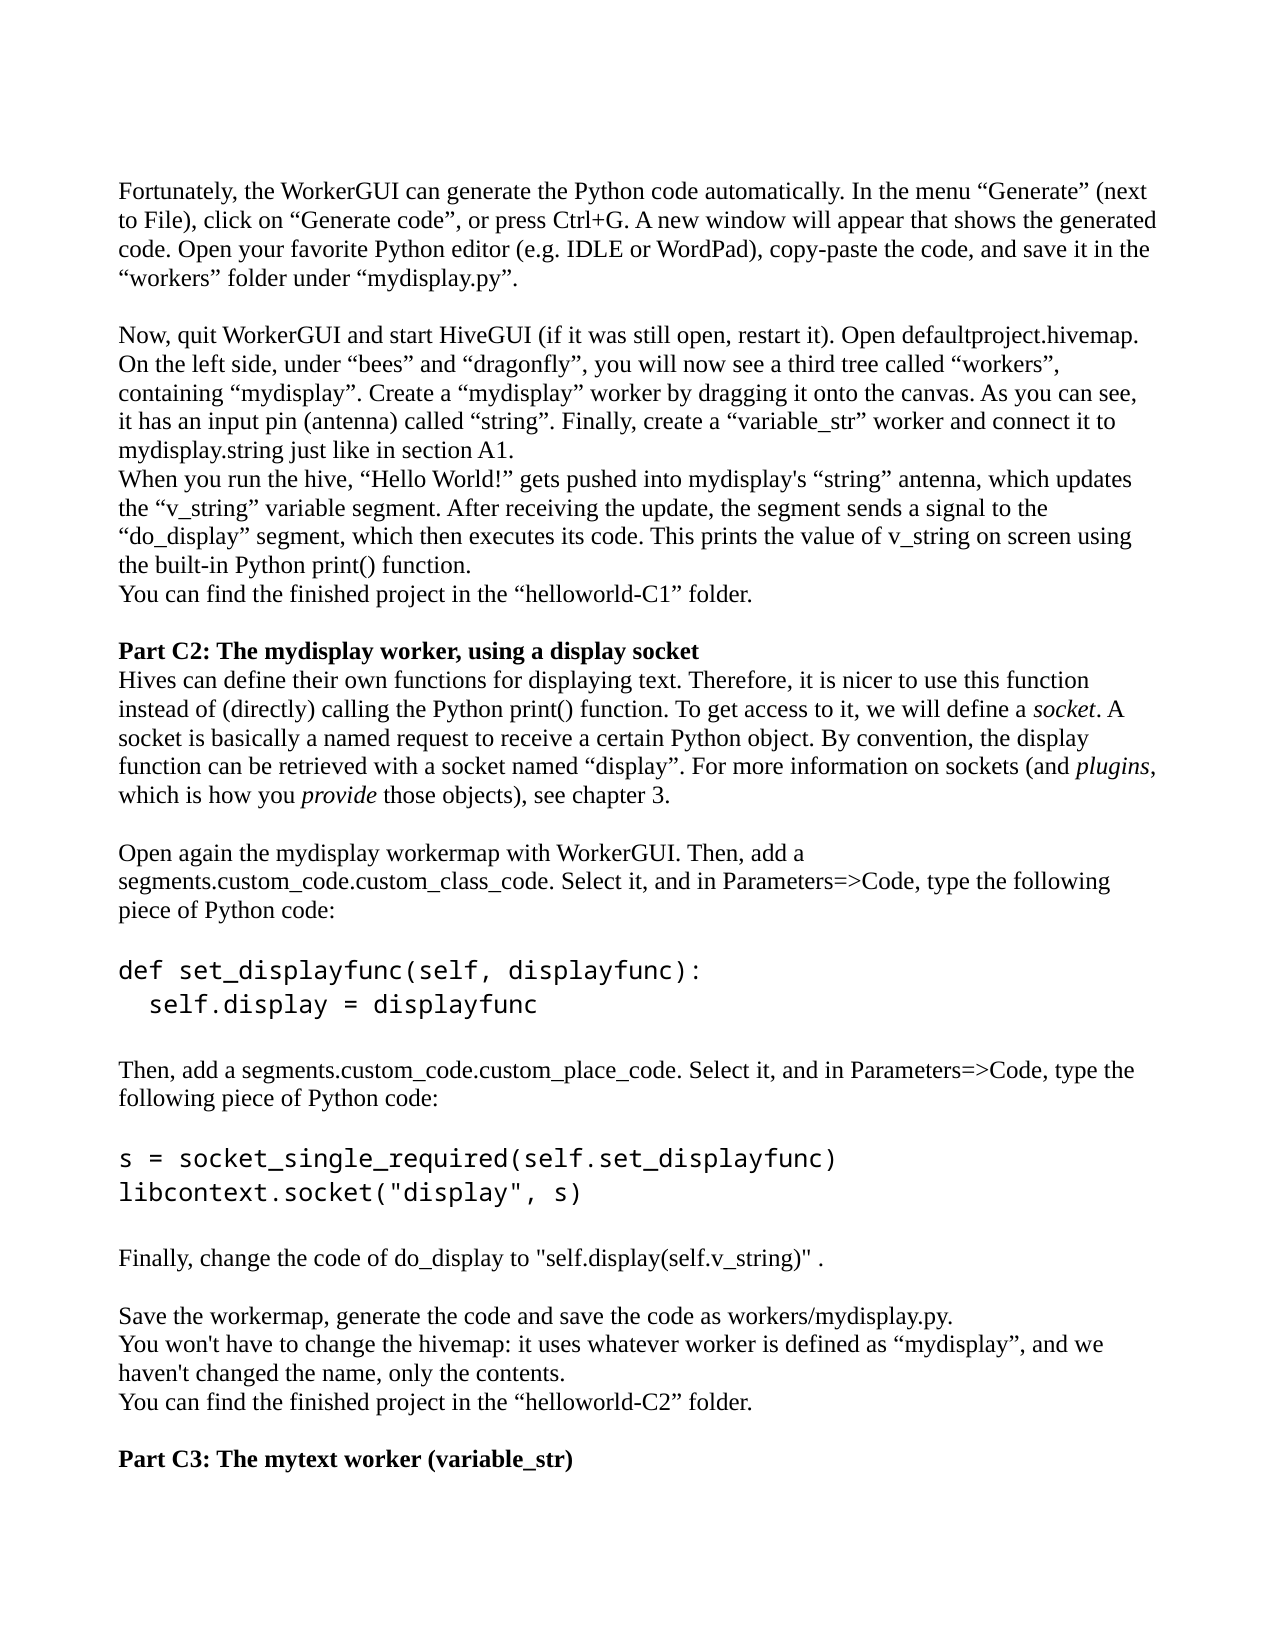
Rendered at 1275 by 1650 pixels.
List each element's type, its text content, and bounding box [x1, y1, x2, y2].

text Hives can define their own functions for displaying text. Therefore, it is nicer to use this function instead of (directly) calling the Python print() function. To get access to it, we will define a socket. A socket is basically a named request to receive a certain Python object. By convention, the display function can be retrieved with a socket named “display”. For more information on sockets (and plugins, which is how you provide those objects), see chapter 3. [118, 665, 1157, 809]
text s = socket_single_required(self.set_displayfunc) [118, 1141, 1157, 1175]
text Open again the mydisplay workermap with WorkerGUI. Then, add a segments.custom_code.custom_class_code. Select it, and in Parameters=>Code, type the following piece of Python code: [118, 838, 1157, 924]
text def set_displayfunc(self, displayfunc): [118, 953, 1157, 987]
text Part C2: The mydisplay worker, using a display socket [118, 636, 1157, 665]
text Now, quit WorkerGUI and start HiveGUI (if it was still open, restart it). Open defaultproject.hivemap. On the left side, under “bees” and “dragonfly”, you will now see a third tree called “workers”, containing “mydisplay”. Create a “mydisplay” worker by dragging it onto the canvas. As you can see, it has an input pin (antenna) called “string”. Finally, create a “variable_str” worker and connect it to mydisplay.string just like in section A1. [118, 320, 1157, 464]
text Then, add a segments.custom_code.custom_place_code. Select it, and in Parameters=>Code, type the following piece of Python code: [118, 1055, 1157, 1112]
text You can find the finished project in the “helloworld-C2” folder. [118, 1387, 1157, 1416]
text self.display = displayfunc [118, 987, 1157, 1021]
text You won't have to change the hivemap: it uses whatever worker is defined as “mydisplay”, and we haven't changed the name, only the contents. [118, 1329, 1157, 1387]
text Save the workermap, generate the code and save the code as workers/mydisplay.py. [118, 1301, 1157, 1329]
text libcontext.socket("display", s) [118, 1175, 1157, 1209]
text Part C3: The mytext worker (variable_str) [118, 1444, 1157, 1473]
text You can find the finished project in the “helloworld-C1” folder. [118, 579, 1157, 608]
text Fortunately, the WorkerGUI can generate the Python code automatically. In the menu “Generate” (next to File), click on “Generate code”, or press Ctrl+G. A new window will appear that shows the generated code. Open your favorite Python editor (e.g. IDLE or WordPad), copy-paste the code, and save it in the “workers” folder under “mydisplay.py”. [118, 176, 1157, 291]
text When you run the hive, “Hello World!” gets pushed into mydisplay's “string” antenna, which updates the “v_string” variable segment. After receiving the update, the segment sends a signal to the “do_display” segment, which then executes its code. This prints the value of v_string on screen using the built-in Python print() function. [118, 464, 1157, 579]
text Finally, change the code of do_display to "self.display(self.v_string)" . [118, 1243, 1157, 1272]
